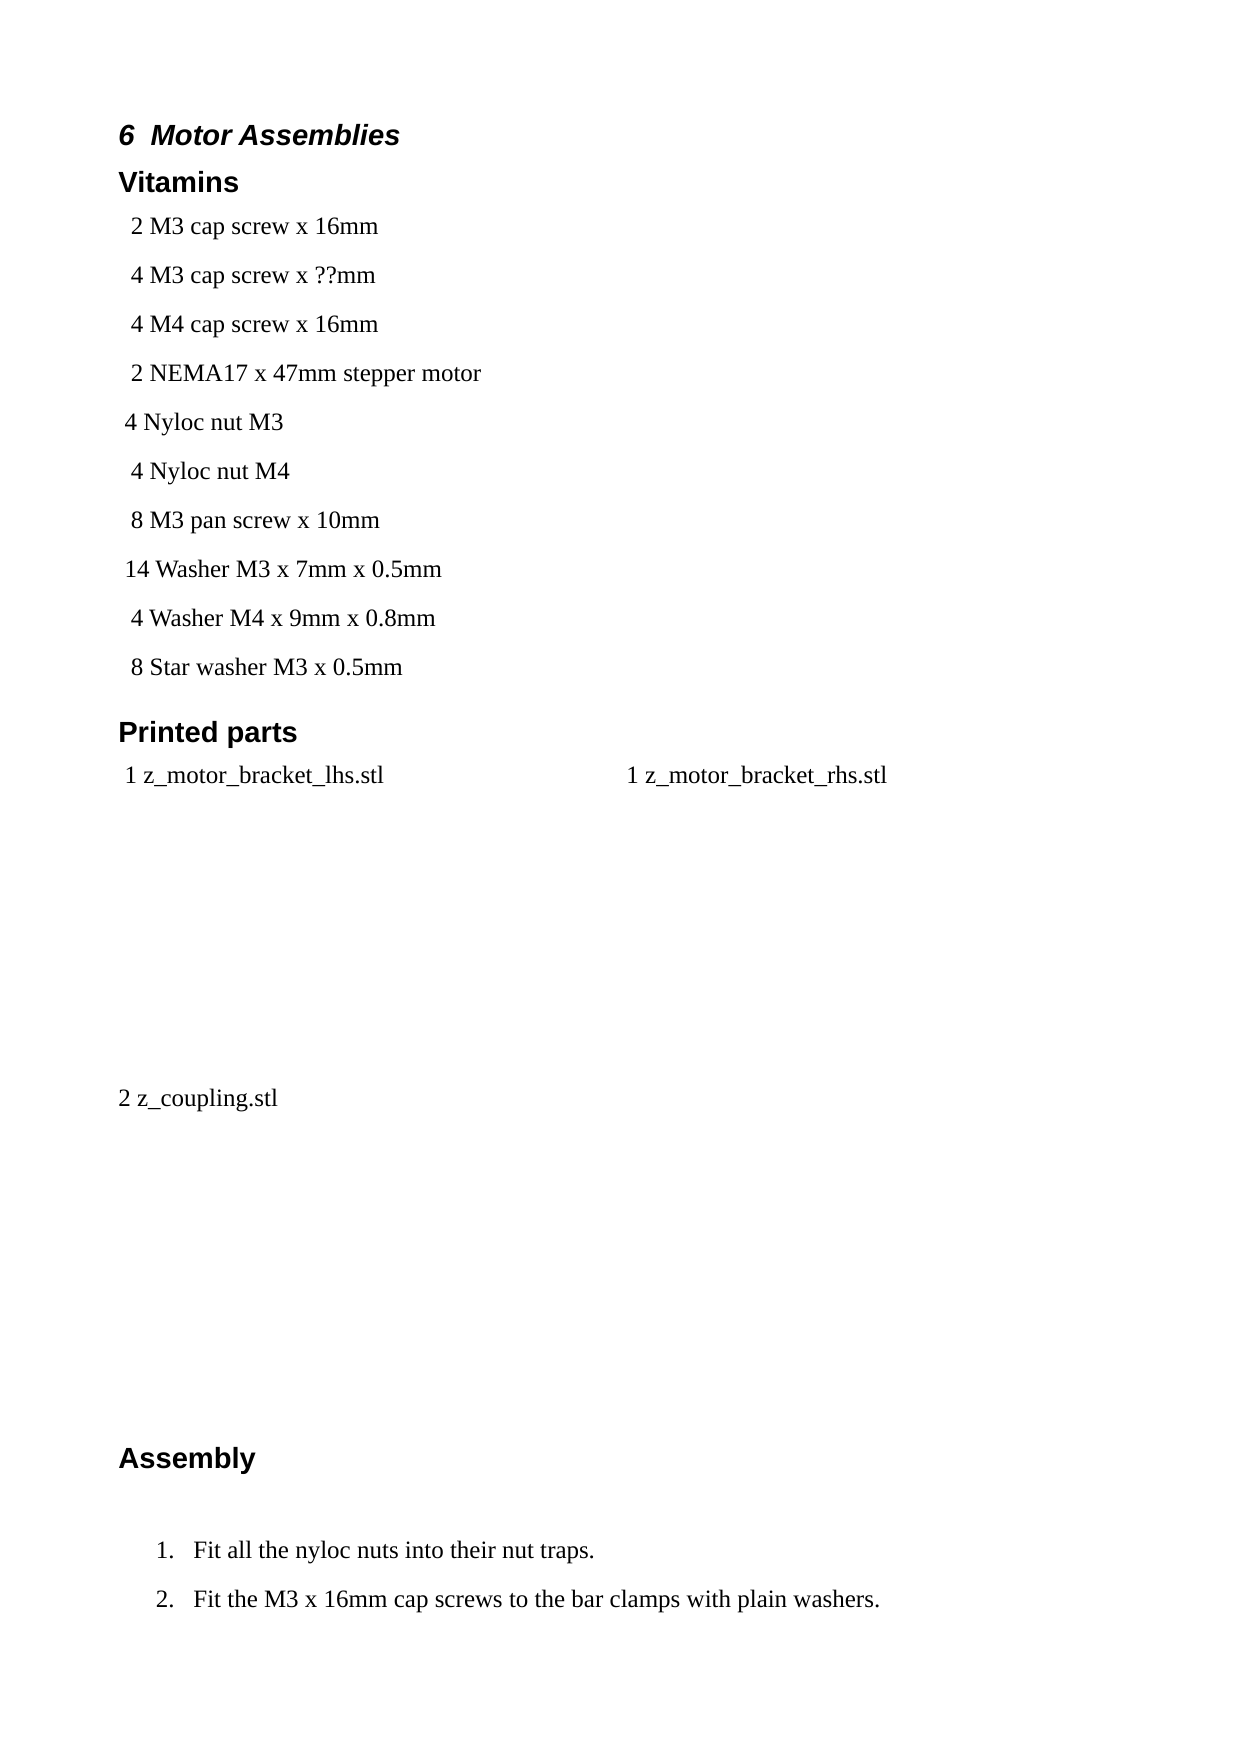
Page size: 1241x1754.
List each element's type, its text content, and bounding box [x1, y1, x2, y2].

text 4 Nyloc nut M3 [118, 407, 1122, 436]
table_cell 2 z_coupling.stl [118, 1083, 620, 1378]
text 2 M3 cap screw x 16mm [118, 211, 1122, 239]
text 8 M3 pan screw x 10mm [118, 505, 1122, 534]
table_cell [620, 1083, 1122, 1378]
text 4 Washer M4 x 9mm x 0.8mm [118, 603, 1122, 632]
subtitle Vitamins [118, 165, 1122, 199]
subtitle 6 Motor Assemblies [118, 118, 1122, 152]
list Fit all the nyloc nuts into their nut traps. [156, 1535, 1122, 1564]
text 4 M3 cap screw x ??mm [118, 260, 1122, 288]
text 14 Washer M3 x 7mm x 0.5mm [118, 554, 1122, 583]
table_header 1 z_motor_bracket_lhs.stl [118, 760, 620, 1083]
text 2 NEMA17 x 47mm stepper motor [118, 358, 1122, 387]
text 4 Nyloc nut M4 [118, 456, 1122, 485]
subtitle Assembly [118, 1441, 1122, 1474]
text 8 Star washer M3 x 0.5mm [118, 652, 1122, 681]
subtitle Printed parts [118, 715, 1122, 748]
table_header 1 z_motor_bracket_rhs.stl [620, 760, 1122, 1083]
text 4 M4 cap screw x 16mm [118, 309, 1122, 338]
list Fit the M3 x 16mm cap screws to the bar clamps with plain washers. [156, 1584, 1122, 1613]
